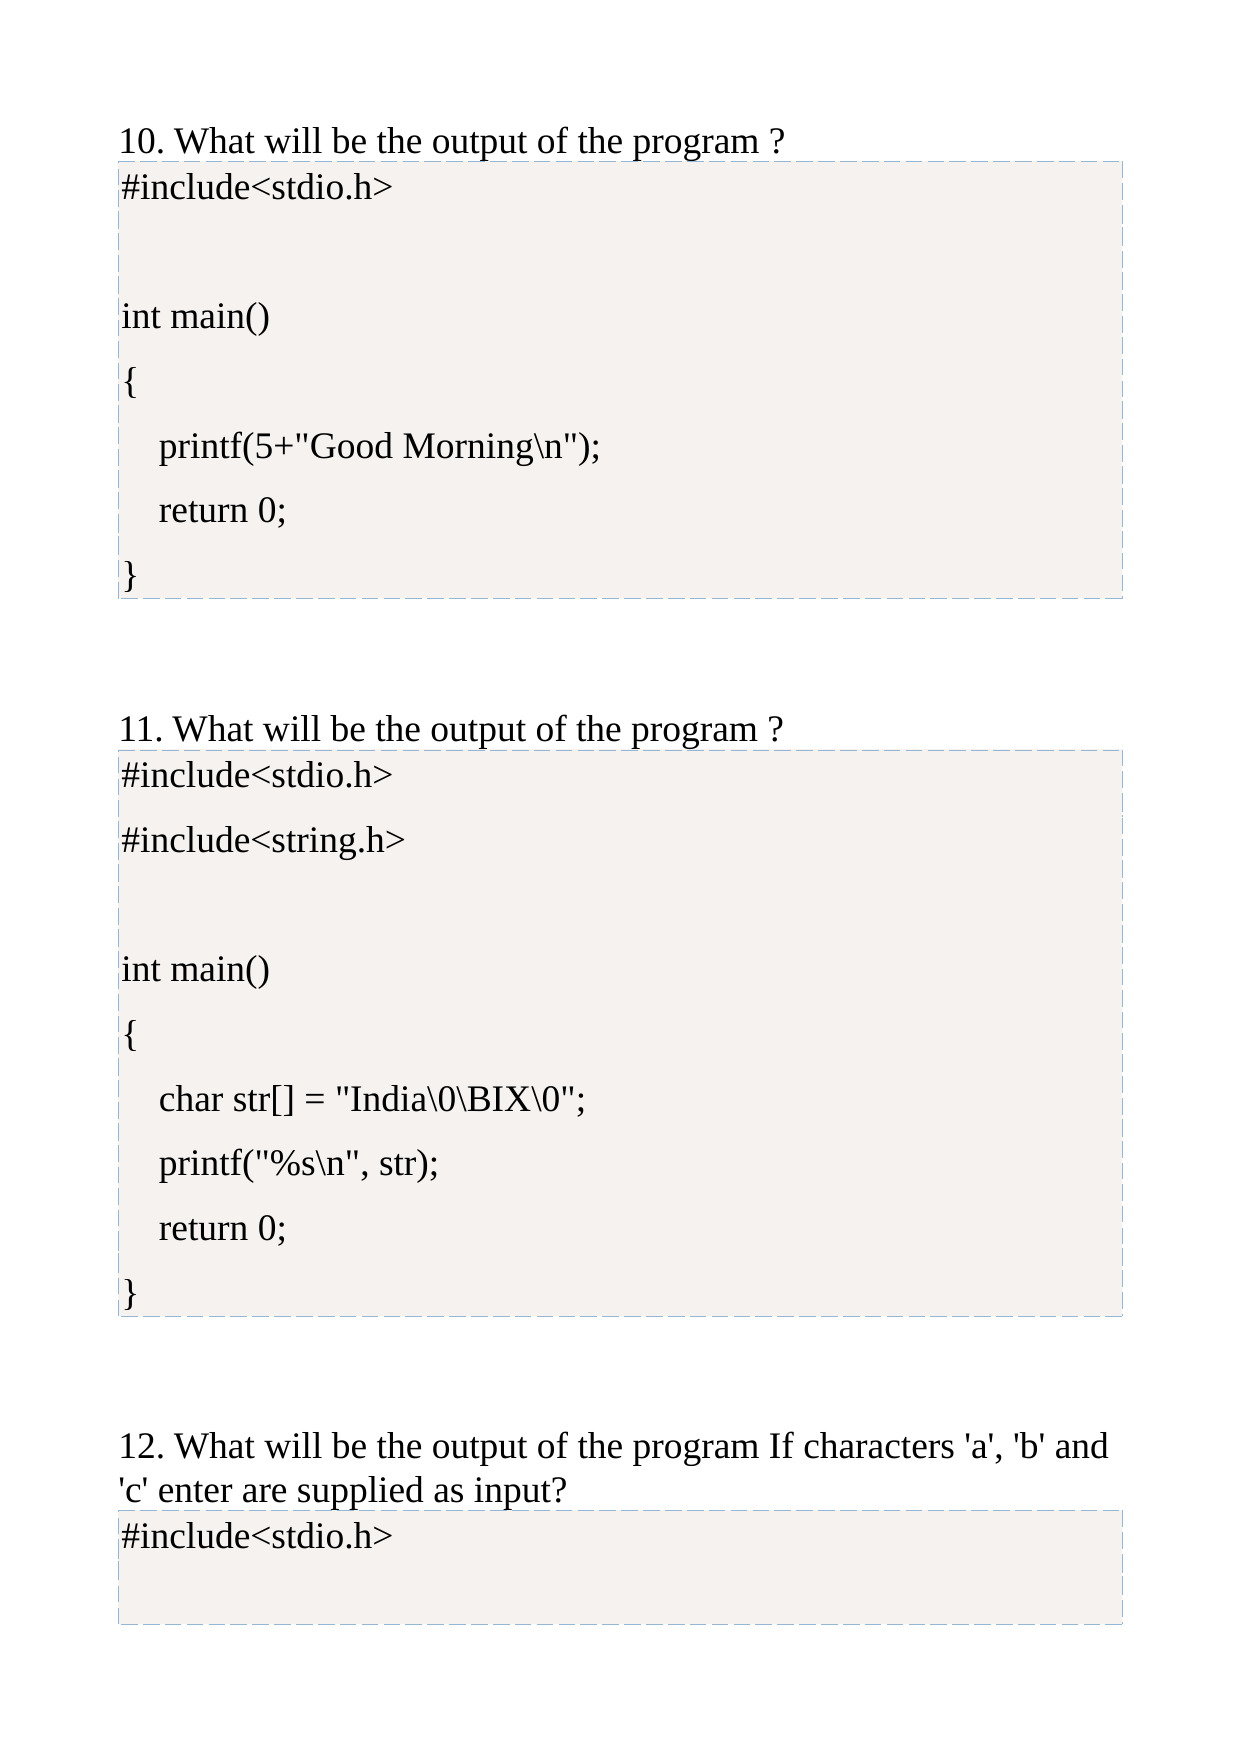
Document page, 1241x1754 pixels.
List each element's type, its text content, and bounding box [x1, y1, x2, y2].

text #include<stdio.h> [118, 749, 1122, 796]
text #include<string.h> [118, 814, 1122, 860]
text } [118, 1267, 1122, 1316]
text printf(5+"Good Morning\n"); [118, 420, 1122, 466]
text { [118, 1008, 1122, 1054]
text 12. What will be the output of the program If characters 'a', 'b' and 'c' enter are supplied as input? [118, 1424, 1122, 1510]
text #include<stdio.h> [118, 161, 1122, 207]
text 10. What will be the output of the program ? [118, 118, 1122, 161]
text int main() [118, 943, 1122, 990]
text printf("%s\n", str); [118, 1138, 1122, 1184]
text 11. What will be the output of the program ? [118, 706, 1122, 749]
text { [118, 355, 1122, 401]
text int main() [118, 291, 1122, 337]
text char str[] = "India\0\BIX\0"; [118, 1073, 1122, 1119]
text return 0; [118, 1202, 1122, 1248]
text } [118, 549, 1122, 598]
text #include<stdio.h> [118, 1510, 1122, 1556]
text return 0; [118, 485, 1122, 531]
